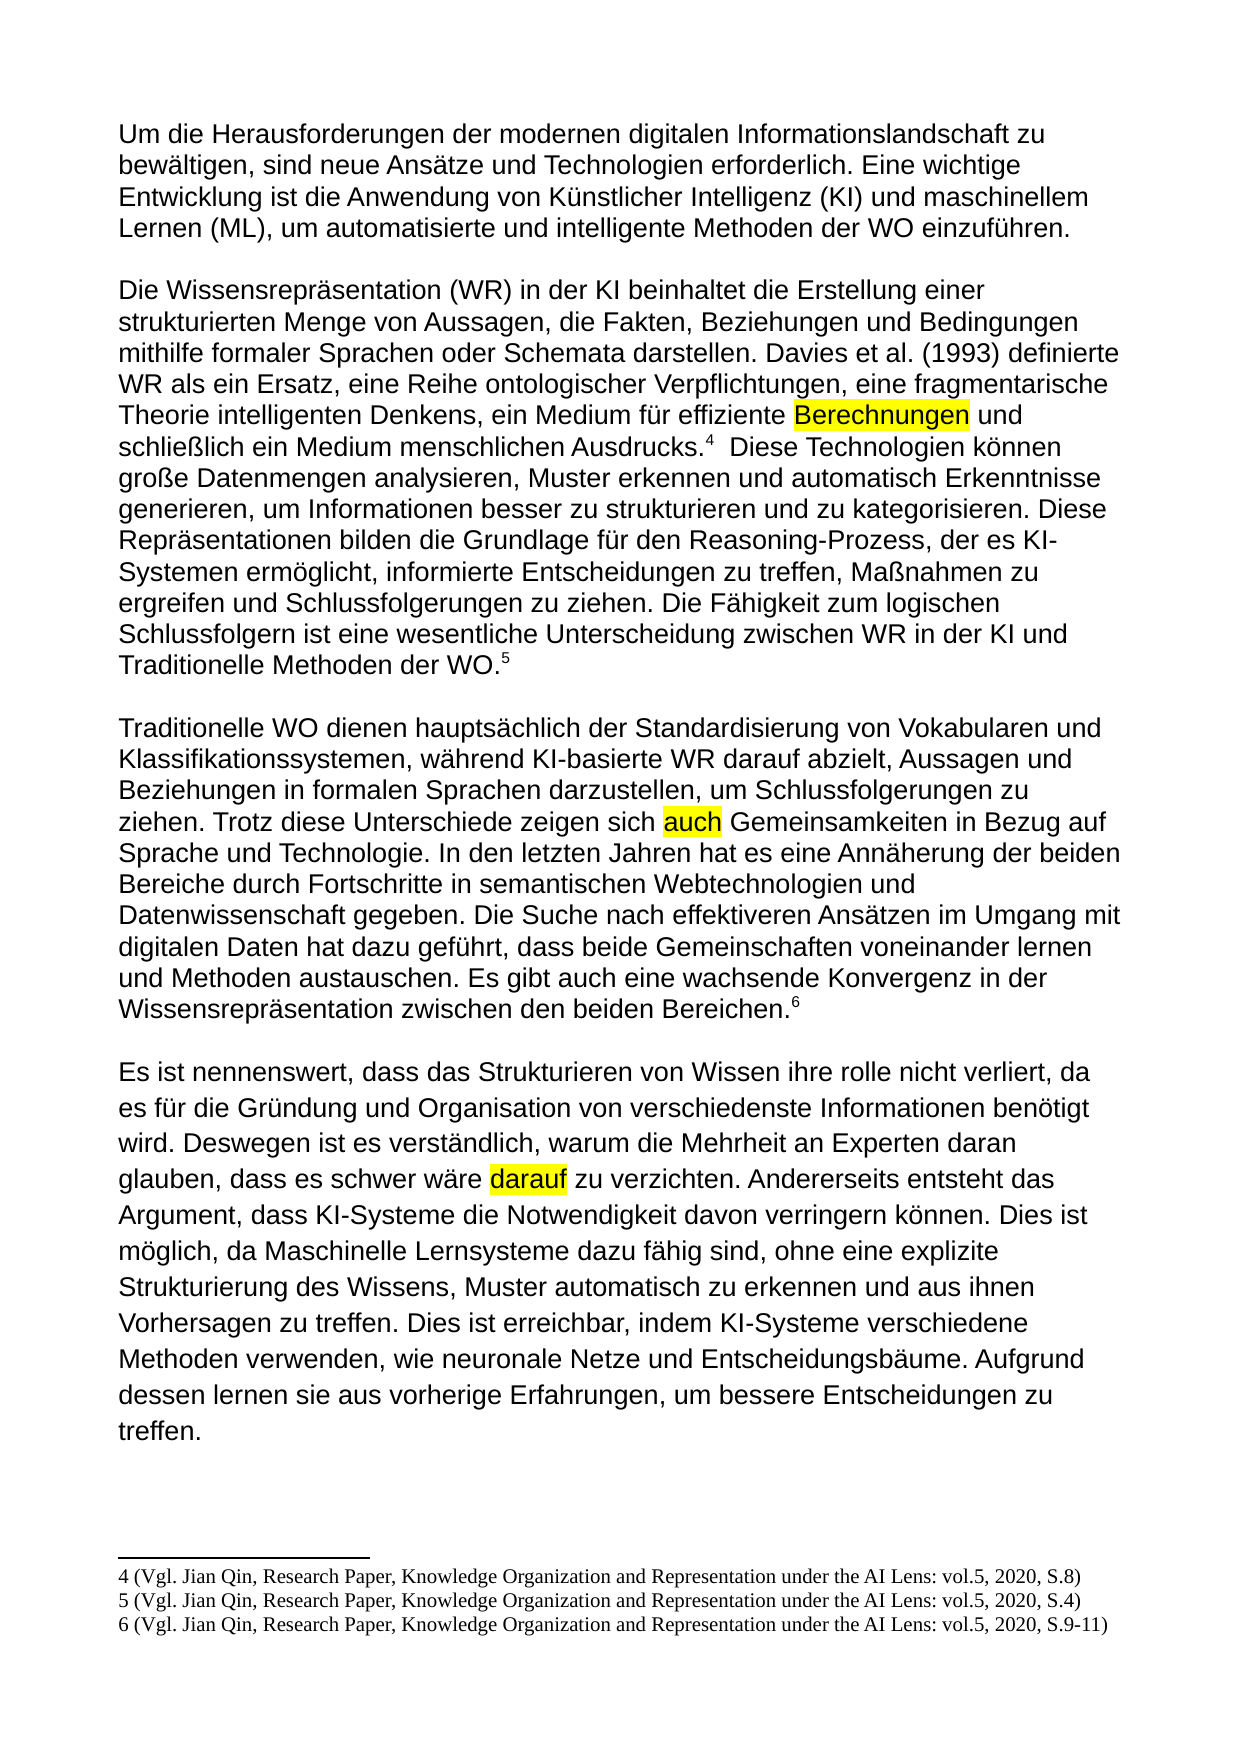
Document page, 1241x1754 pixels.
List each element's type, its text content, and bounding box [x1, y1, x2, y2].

text Es ist nennenswert, dass das Strukturieren von Wissen ihre rolle nicht verliert, da es für die Gründung und Organisation von verschiedenste Informationen benötigt wird. Deswegen ist es verständlich, warum die Mehrheit an Experten daran glauben, dass es schwer wäre darauf zu verzichten. Andererseits entsteht das Argument, dass KI-Systeme die Notwendigkeit davon verringern können. Dies ist möglich, da Maschinelle Lernsysteme dazu fähig sind, ohne eine explizite Strukturierung des Wissens, Muster automatisch zu erkennen und aus ihnen Vorhersagen zu treffen. Dies ist erreichbar, indem KI-Systeme verschiedene Methoden verwenden, wie neuronale Netze und Entscheidungsbäume. Aufgrund dessen lernen sie aus vorherige Erfahrungen, um bessere Entscheidungen zu treffen. [118, 1056, 1122, 1446]
text (Vgl. Jian Qin, Research Paper, Knowledge Organization and Representation under the AI Lens: vol.5, 2020, S.9-11) [118, 1612, 1122, 1636]
text (Vgl. Jian Qin, Research Paper, Knowledge Organization and Representation under the AI Lens: vol.5, 2020, S.4) [118, 1588, 1122, 1612]
text (Vgl. Jian Qin, Research Paper, Knowledge Organization and Representation under the AI Lens: vol.5, 2020, S.8) [118, 1564, 1122, 1588]
text Die Wissensrepräsentation (WR) in der KI beinhaltet die Erstellung einer strukturierten Menge von Aussagen, die Fakten, Beziehungen und Bedingungen mithilfe formaler Sprachen oder Schemata darstellen. Davies et al. (1993) definierte WR als ein Ersatz, eine Reihe ontologischer Verpflichtungen, eine fragmentarische Theorie intelligenten Denkens, ein Medium für effiziente Berechnungen und schließlich ein Medium menschlichen Ausdrucks. Diese Technologien können große Datenmengen analysieren, Muster erkennen und automatisch Erkenntnisse generieren, um Informationen besser zu strukturieren und zu kategorisieren. Diese Repräsentationen bilden die Grundlage für den Reasoning-Prozess, der es KI-Systemen ermöglicht, informierte Entscheidungen zu treffen, Maßnahmen zu ergreifen und Schlussfolgerungen zu ziehen. Die Fähigkeit zum logischen Schlussfolgern ist eine wesentliche Unterscheidung zwischen WR in der KI und Traditionelle Methoden der WO. [118, 274, 1122, 681]
text Traditionelle WO dienen hauptsächlich der Standardisierung von Vokabularen und Klassifikationssystemen, während KI-basierte WR darauf abzielt, Aussagen und Beziehungen in formalen Sprachen darzustellen, um Schlussfolgerungen zu ziehen. Trotz diese Unterschiede zeigen sich auch Gemeinsamkeiten in Bezug auf Sprache und Technologie. In den letzten Jahren hat es eine Annäherung der beiden Bereiche durch Fortschritte in semantischen Webtechnologien und Datenwissenschaft gegeben. Die Suche nach effektiveren Ansätzen im Umgang mit digitalen Daten hat dazu geführt, dass beide Gemeinschaften voneinander lernen und Methoden austauschen. Es gibt auch eine wachsende Konvergenz in der Wissensrepräsentation zwischen den beiden Bereichen. [118, 712, 1122, 1024]
text Um die Herausforderungen der modernen digitalen Informationslandschaft zu bewältigen, sind neue Ansätze und Technologien erforderlich. Eine wichtige Entwicklung ist die Anwendung von Künstlicher Intelligenz (KI) und maschinellem Lernen (ML), um automatisierte und intelligente Methoden der WO einzuführen. [118, 118, 1122, 243]
